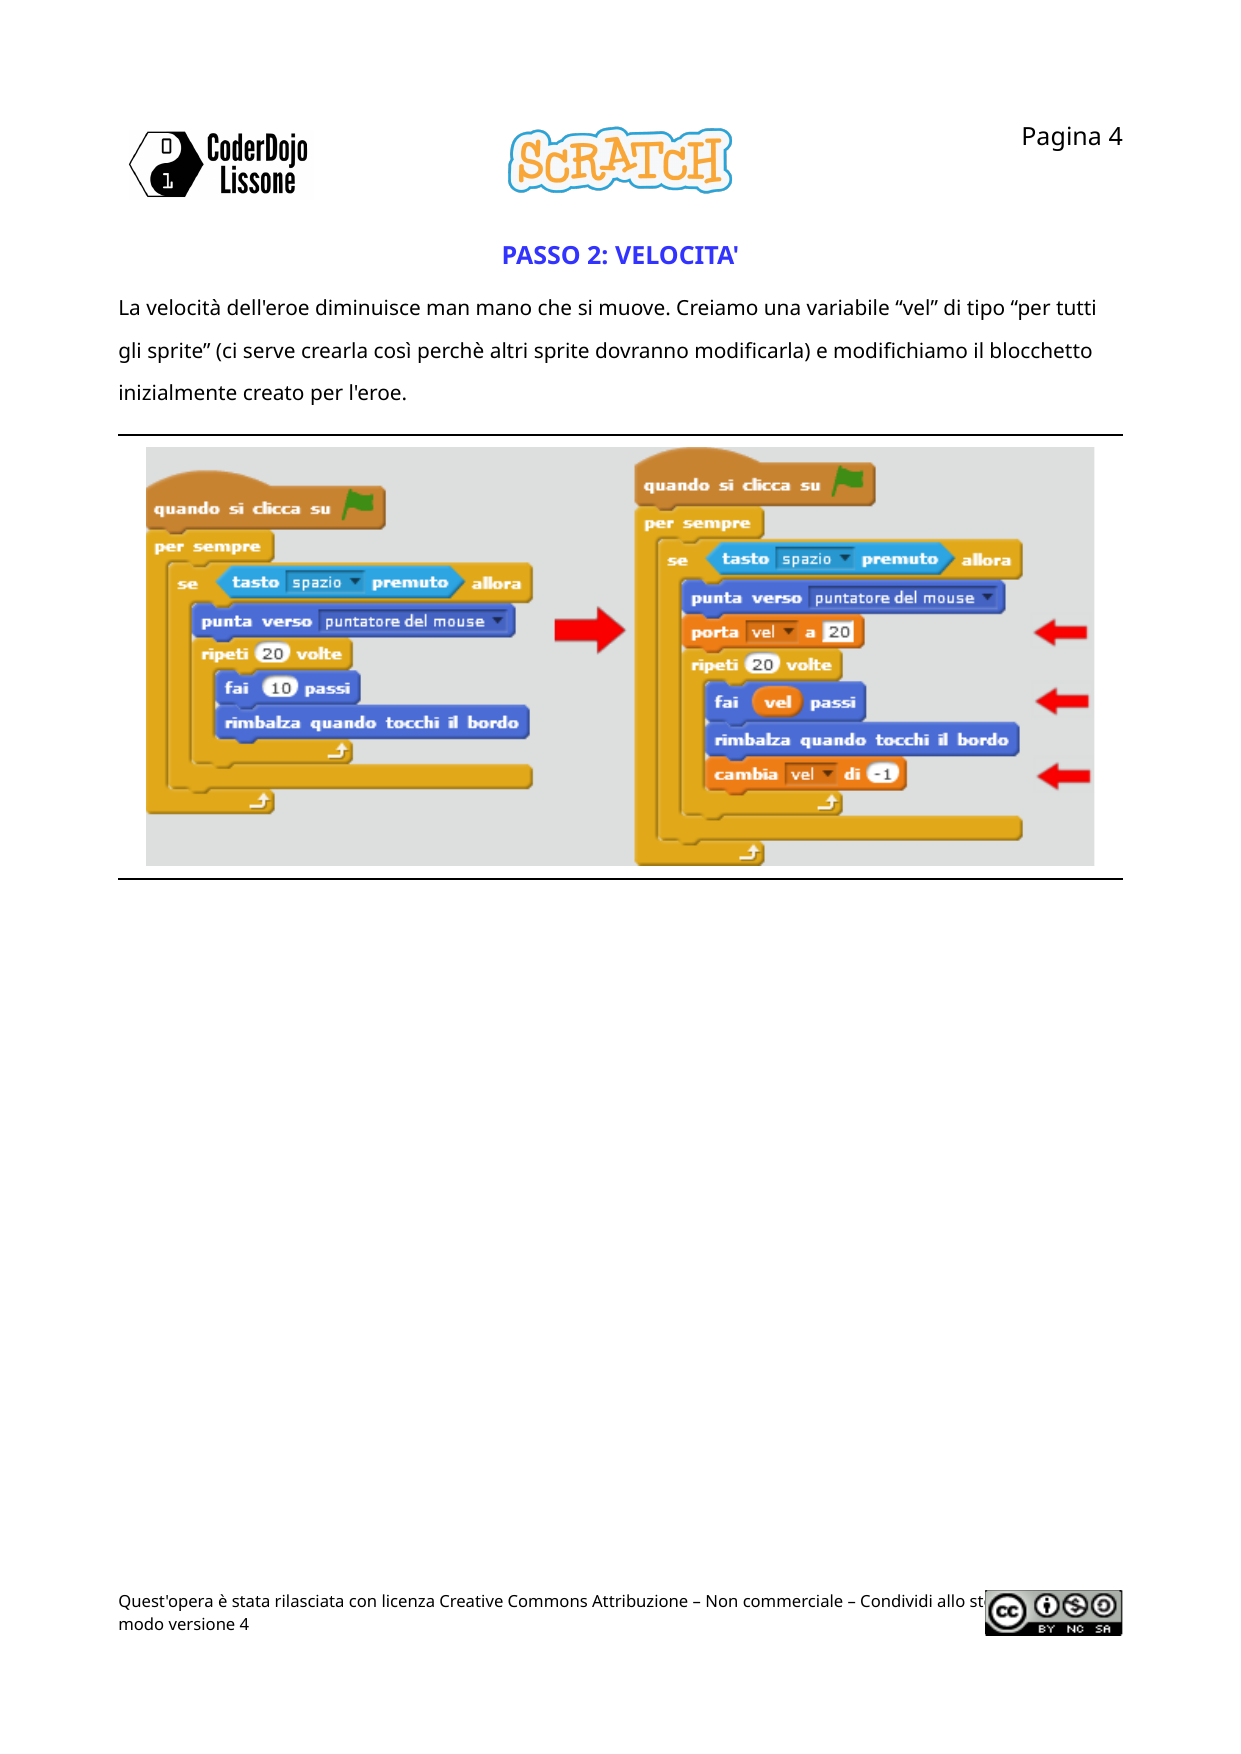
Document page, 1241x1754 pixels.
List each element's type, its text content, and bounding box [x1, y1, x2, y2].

picture [507, 126, 733, 195]
picture [128, 130, 314, 200]
picture [146, 447, 1095, 866]
text PASSO 2: VELOCITA' [118, 238, 1122, 272]
table_header [118, 436, 1122, 878]
text La velocità dell'eroe diminuisce man mano che si muove. Creiamo una variabile “vel” di tipo “per tutti gli sprite” (ci serve crearla così perchè altri sprite dovranno modificarla) e modifichiamo il blocchetto inizialmente creato per l'eroe. [118, 293, 1122, 407]
picture [985, 1590, 1123, 1636]
